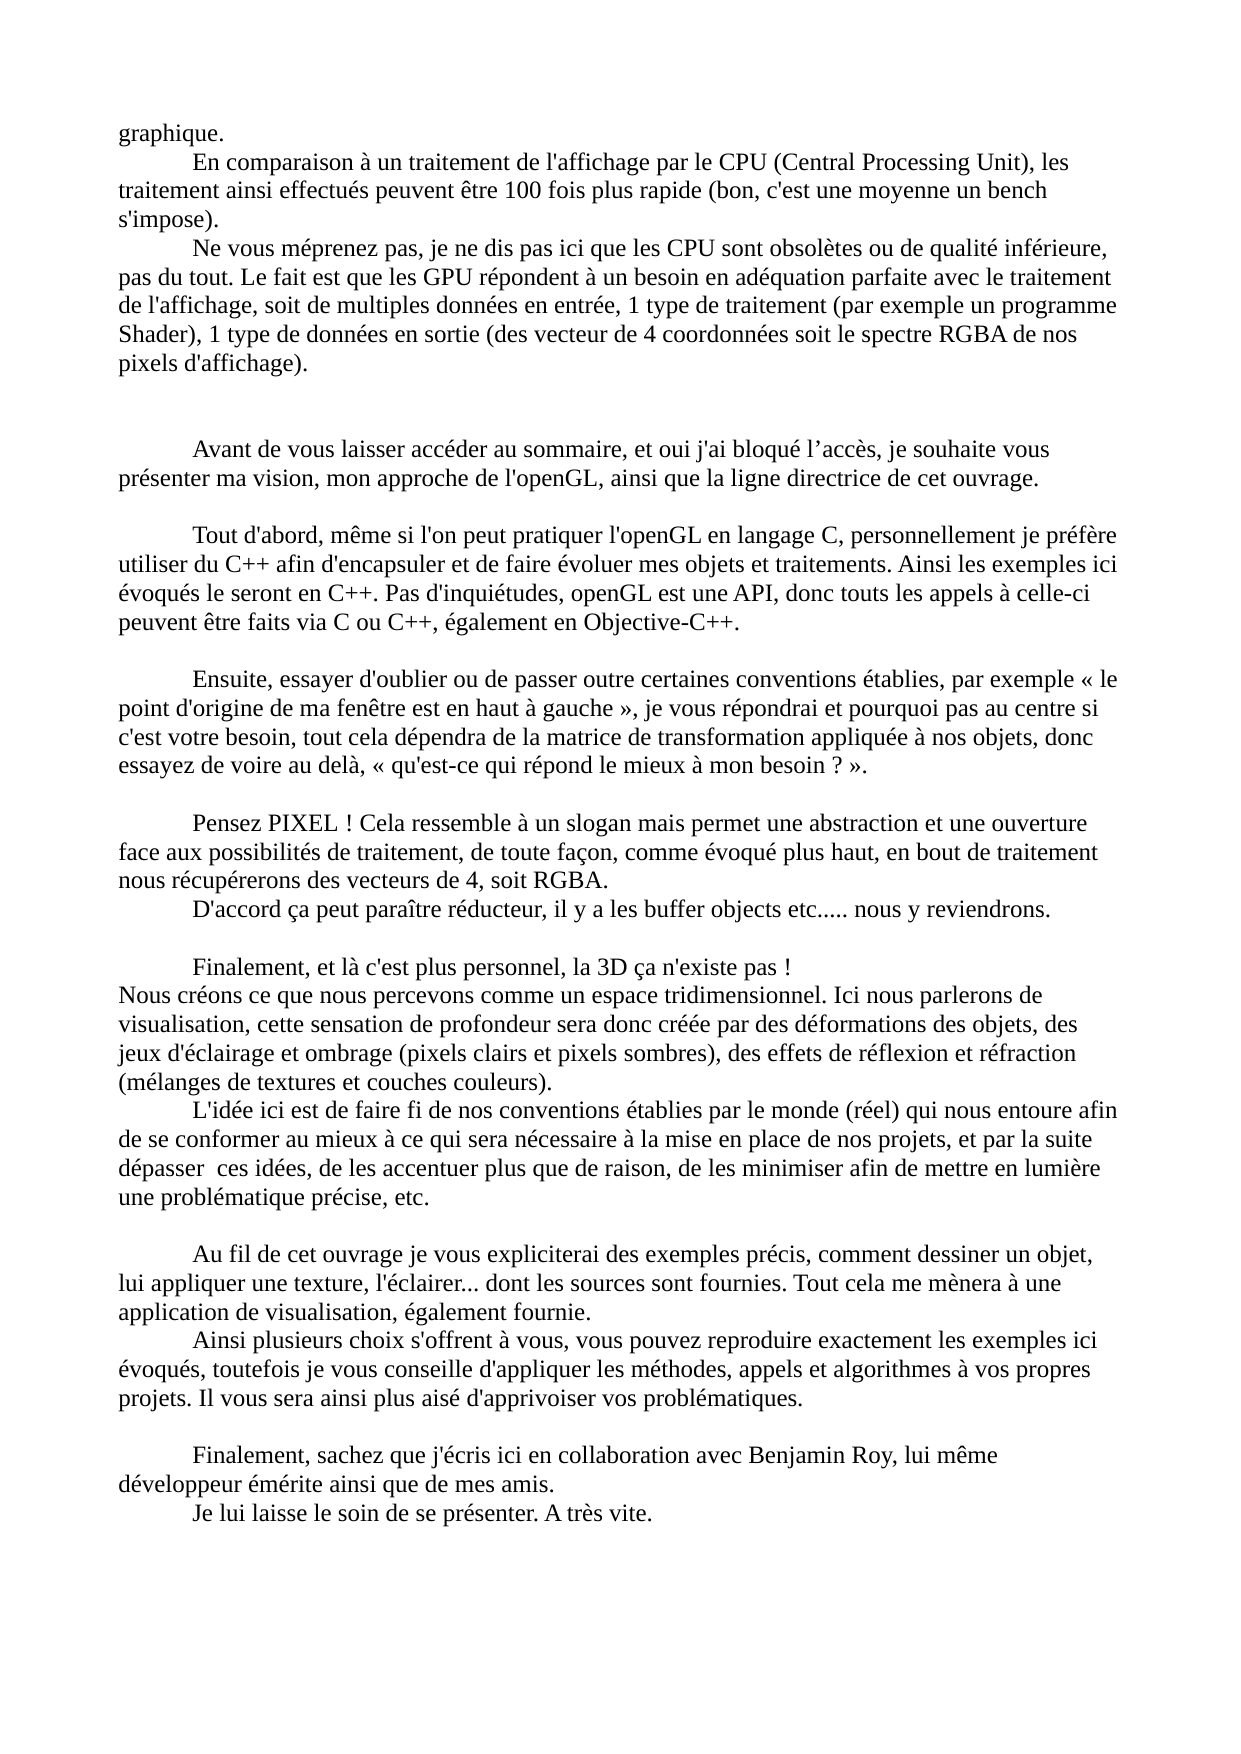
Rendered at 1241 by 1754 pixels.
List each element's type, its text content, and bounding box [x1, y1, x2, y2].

text L'idée ici est de faire fi de nos conventions établies par le monde (réel) qui nous entoure afin de se conformer au mieux à ce qui sera nécessaire à la mise en place de nos projets, et par la suite dépasser ces idées, de les accentuer plus que de raison, de les minimiser afin de mettre en lumière une problématique précise, etc. [118, 1096, 1122, 1211]
text Je lui laisse le soin de se présenter. A très vite. [118, 1498, 1122, 1527]
text Pensez PIXEL ! Cela ressemble à un slogan mais permet une abstraction et une ouverture face aux possibilités de traitement, de toute façon, comme évoqué plus haut, en bout de traitement nous récupérerons des vecteurs de 4, soit RGBA. [118, 808, 1122, 894]
text Finalement, sachez que j'écris ici en collaboration avec Benjamin Roy, lui même développeur émérite ainsi que de mes amis. [118, 1441, 1122, 1498]
text En comparaison à un traitement de l'affichage par le CPU (Central Processing Unit), les traitement ainsi effectués peuvent être 100 fois plus rapide (bon, c'est une moyenne un bench s'impose). [118, 147, 1122, 233]
text Avant de vous laisser accéder au sommaire, et oui j'ai bloqué l’accès, je souhaite vous présenter ma vision, mon approche de l'openGL, ainsi que la ligne directrice de cet ouvrage. [118, 434, 1122, 492]
text Finalement, et là c'est plus personnel, la 3D ça n'existe pas ! [118, 952, 1122, 981]
text graphique. [118, 118, 1122, 147]
text Ne vous méprenez pas, je ne dis pas ici que les CPU sont obsolètes ou de qualité inférieure, pas du tout. Le fait est que les GPU répondent à un besoin en adéquation parfaite avec le traitement de l'affichage, soit de multiples données en entrée, 1 type de traitement (par exemple un programme Shader), 1 type de données en sortie (des vecteur de 4 coordonnées soit le spectre RGBA de nos pixels d'affichage). [118, 233, 1122, 377]
text D'accord ça peut paraître réducteur, il y a les buffer objects etc..... nous y reviendrons. [118, 894, 1122, 923]
text Ensuite, essayer d'oublier ou de passer outre certaines conventions établies, par exemple « le point d'origine de ma fenêtre est en haut à gauche », je vous répondrai et pourquoi pas au centre si c'est votre besoin, tout cela dépendra de la matrice de transformation appliquée à nos objets, donc essayez de voire au delà, « qu'est-ce qui répond le mieux à mon besoin ? ». [118, 664, 1122, 779]
text Nous créons ce que nous percevons comme un espace tridimensionnel. Ici nous parlerons de visualisation, cette sensation de profondeur sera donc créée par des déformations des objets, des jeux d'éclairage et ombrage (pixels clairs et pixels sombres), des effets de réflexion et réfraction (mélanges de textures et couches couleurs). [118, 981, 1122, 1096]
text Au fil de cet ouvrage je vous expliciterai des exemples précis, comment dessiner un objet, lui appliquer une texture, l'éclairer... dont les sources sont fournies. Tout cela me mènera à une application de visualisation, également fournie. [118, 1239, 1122, 1326]
text Tout d'abord, même si l'on peut pratiquer l'openGL en langage C, personnellement je préfère utiliser du C++ afin d'encapsuler et de faire évoluer mes objets et traitements. Ainsi les exemples ici évoqués le seront en C++. Pas d'inquiétudes, openGL est une API, donc touts les appels à celle-ci peuvent être faits via C ou C++, également en Objective-C++. [118, 521, 1122, 636]
text Ainsi plusieurs choix s'offrent à vous, vous pouvez reproduire exactement les exemples ici évoqués, toutefois je vous conseille d'appliquer les méthodes, appels et algorithmes à vos propres projets. Il vous sera ainsi plus aisé d'apprivoiser vos problématiques. [118, 1326, 1122, 1412]
